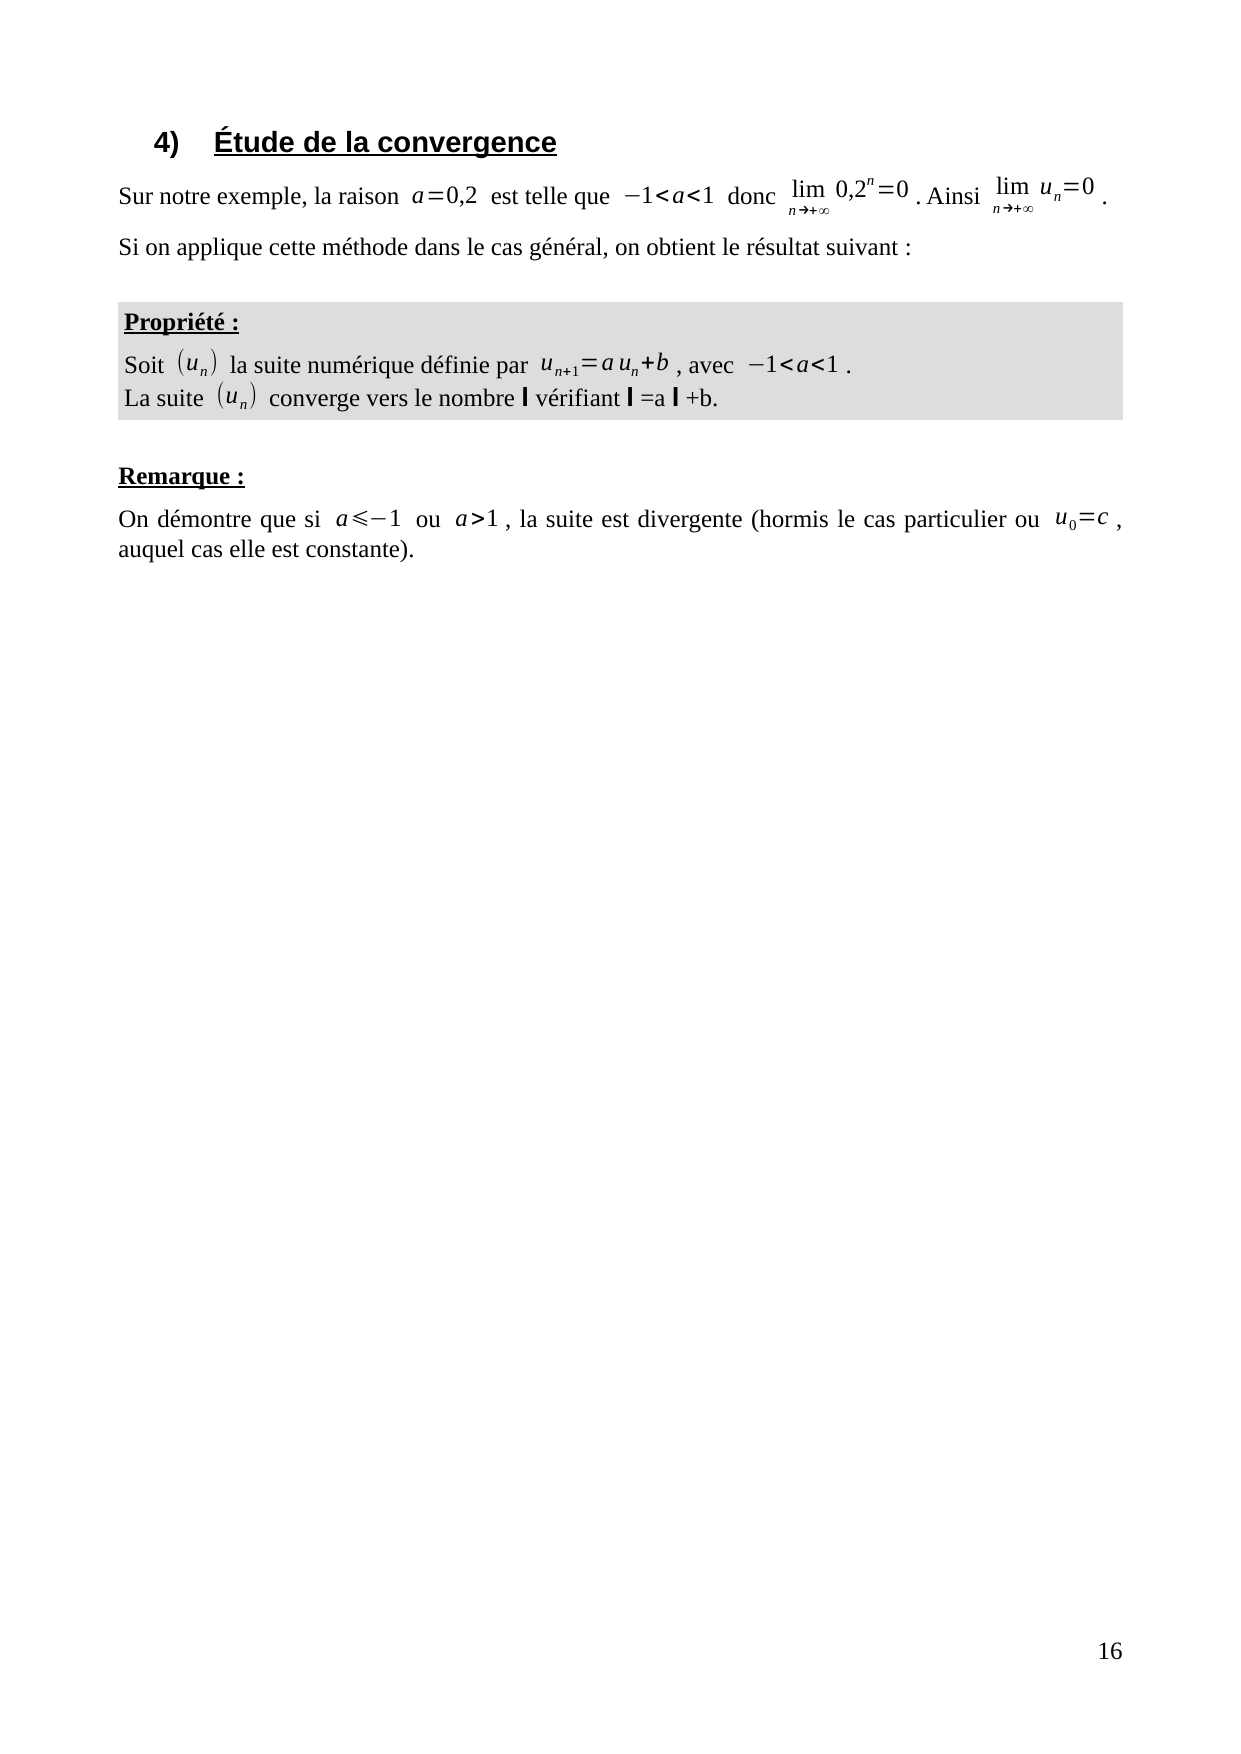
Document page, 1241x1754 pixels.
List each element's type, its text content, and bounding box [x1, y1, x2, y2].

subtitle Étude de la convergence [153, 125, 1122, 159]
text Sur notre exemple, la raison est telle que donc . Ainsi . [118, 171, 1122, 219]
text Si on applique cette méthode dans le cas général, on obtient le résultat suivant : [118, 232, 1122, 260]
text Remarque : [118, 461, 1122, 490]
text On démontre que si ou , la suite est divergente (hormis le cas particulier ou , auquel cas elle est constante). [118, 502, 1122, 563]
table_header Propriété : Soit la suite numérique définie par , avec . La suite converge vers le nombre l vérifiant l =a l +b. [118, 302, 1123, 420]
